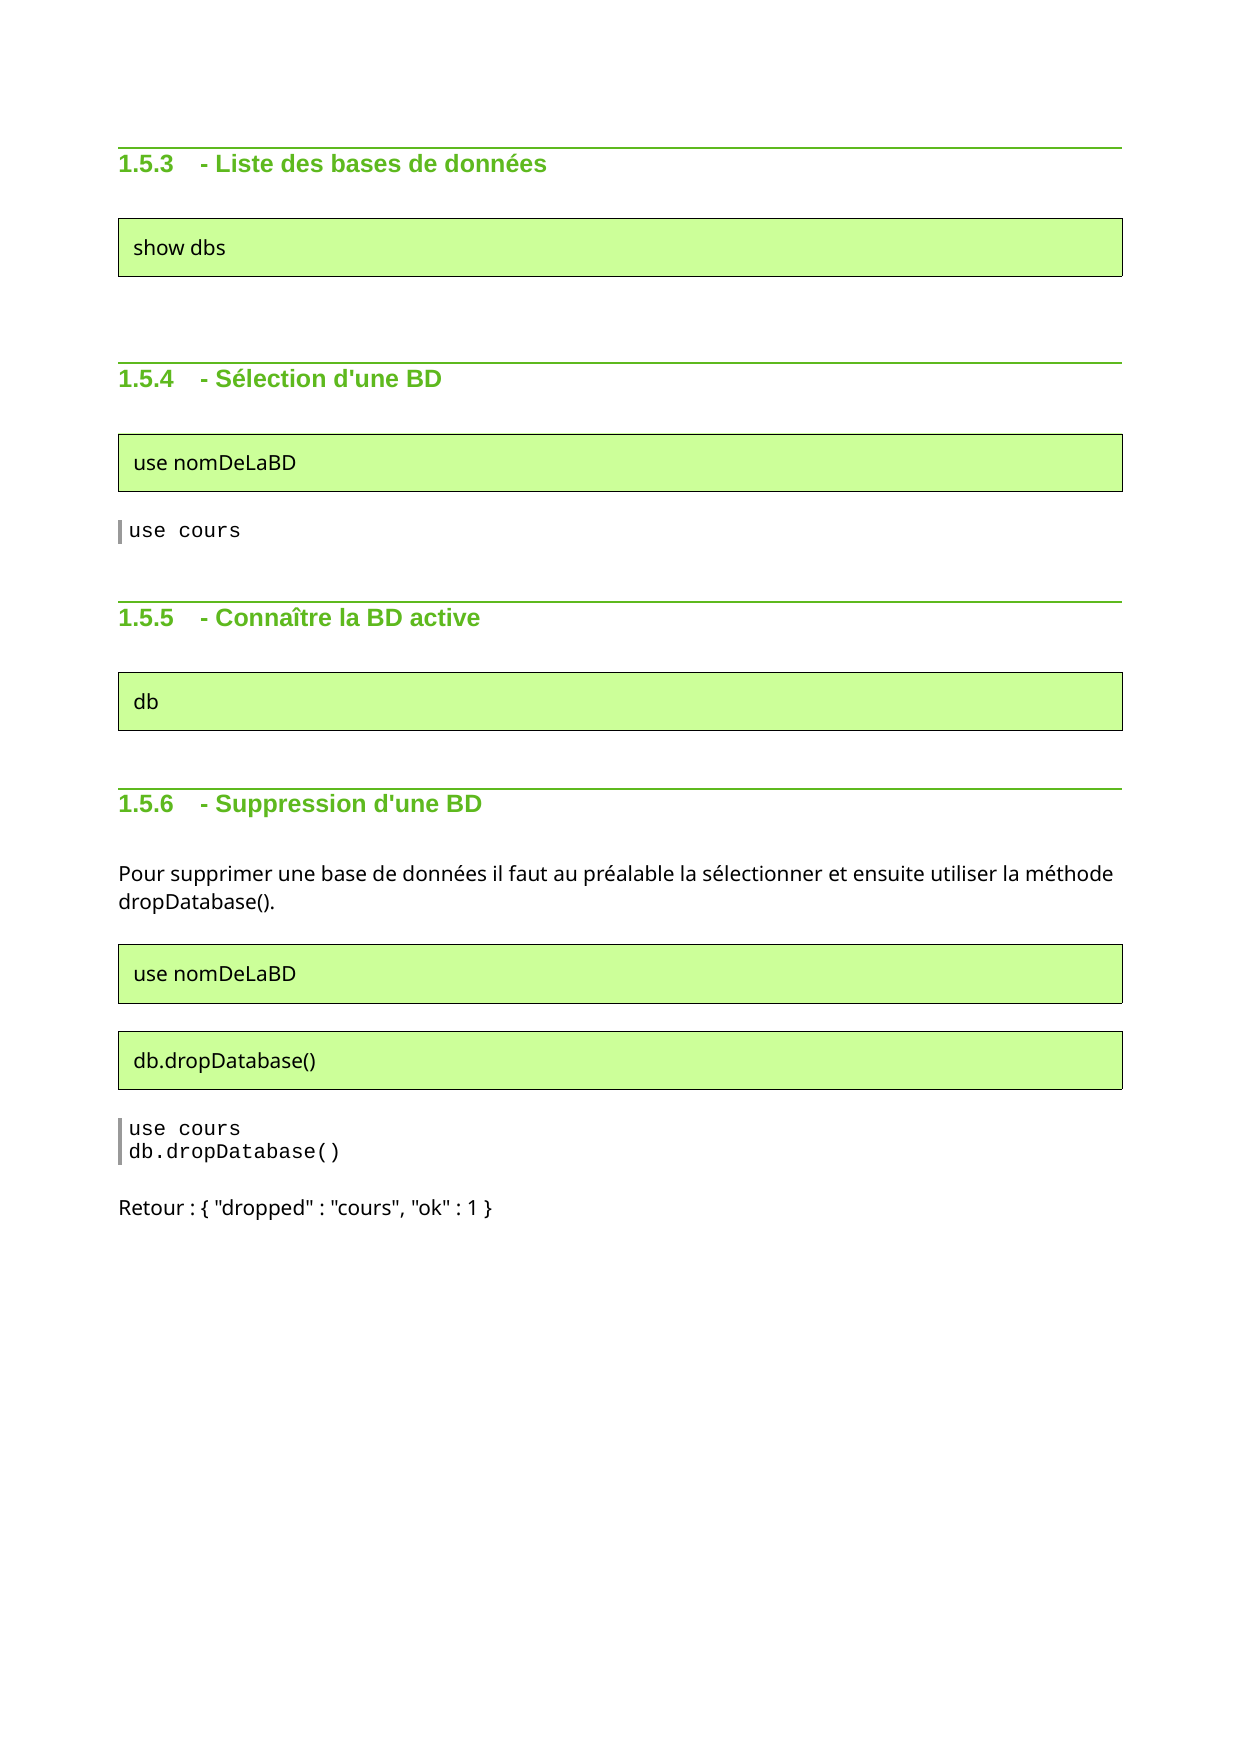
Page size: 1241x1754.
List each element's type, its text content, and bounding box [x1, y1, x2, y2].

text Pour supprimer une base de données il faut au préalable la sélectionner et ensuite utiliser la méthode dropDatabase(). [118, 859, 1122, 916]
text db.dropDatabase() [122, 1141, 1122, 1165]
subtitle - Suppression d'une BD [118, 790, 1122, 818]
subtitle - Connaître la BD active [118, 603, 1122, 631]
text db [119, 673, 1122, 730]
text db.dropDatabase() [119, 1032, 1122, 1089]
text use nomDeLaBD [119, 435, 1122, 491]
text use cours [122, 520, 1122, 544]
text show dbs [119, 219, 1122, 276]
text Retour : { "dropped" : "cours", "ok" : 1 } [118, 1193, 1122, 1222]
subtitle - Liste des bases de données [118, 149, 1122, 177]
text use nomDeLaBD [119, 945, 1122, 1003]
text use cours [122, 1118, 1122, 1141]
subtitle - Sélection d'une BD [118, 364, 1122, 393]
